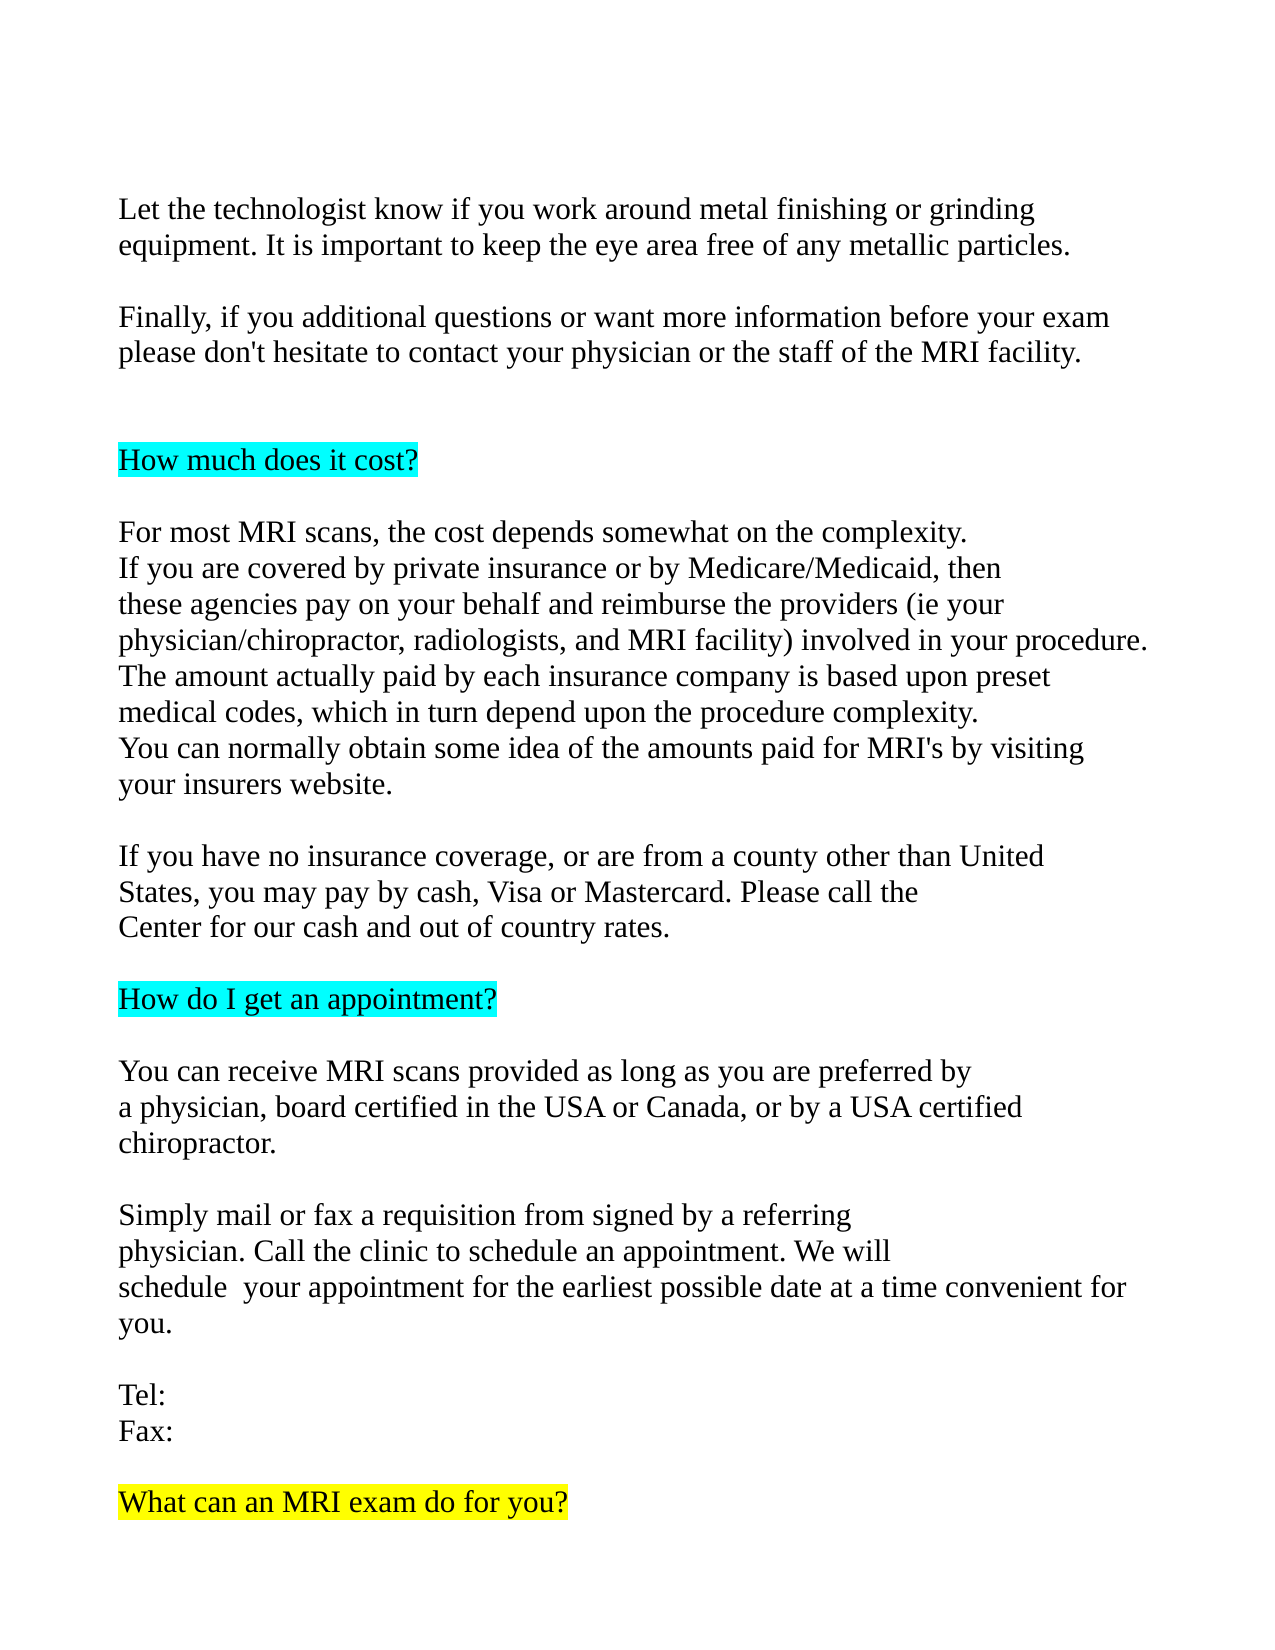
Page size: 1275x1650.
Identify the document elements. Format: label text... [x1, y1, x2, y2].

text your insurers website. [118, 765, 1157, 801]
text Tel: [118, 1376, 1157, 1412]
text chiropractor. [118, 1124, 1157, 1160]
text What can an MRI exam do for you? [118, 1484, 1157, 1520]
text How do I get an appointment? [118, 981, 1157, 1017]
text a physician, board certified in the USA or Canada, or by a USA certified [118, 1088, 1157, 1124]
text For most MRI scans, the cost depends somewhat on the complexity. [118, 513, 1157, 549]
text If you are covered by private insurance or by Medicare/Medicaid, then [118, 549, 1157, 585]
text Simply mail or fax a requisition from signed by a referring [118, 1196, 1157, 1232]
text If you have no insurance coverage, or are from a county other than United [118, 837, 1157, 873]
text Finally, if you additional questions or want more information before your exam please don't hesitate to contact your physician or the staff of the MRI facility. [118, 298, 1157, 370]
text schedule your appointment for the earliest possible date at a time convenient for you. [118, 1268, 1157, 1340]
text Let the technologist know if you work around metal finishing or grinding equipment. It is important to keep the eye area free of any metallic particles. [118, 190, 1157, 262]
text these agencies pay on your behalf and reimburse the providers (ie your [118, 585, 1157, 621]
text Fax: [118, 1412, 1157, 1448]
text How much does it cost? [118, 442, 1157, 477]
text physician/chiropractor, radiologists, and MRI facility) involved in your procedure. [118, 621, 1157, 657]
text You can receive MRI scans provided as long as you are preferred by [118, 1052, 1157, 1088]
text States, you may pay by cash, Visa or Mastercard. Please call the Center for our cash and out of country rates. [118, 873, 1157, 945]
text You can normally obtain some idea of the amounts paid for MRI's by visiting [118, 729, 1157, 765]
text The amount actually paid by each insurance company is based upon preset medical codes, which in turn depend upon the procedure complexity. [118, 657, 1157, 729]
text physician. Call the clinic to schedule an appointment. We will [118, 1232, 1157, 1268]
